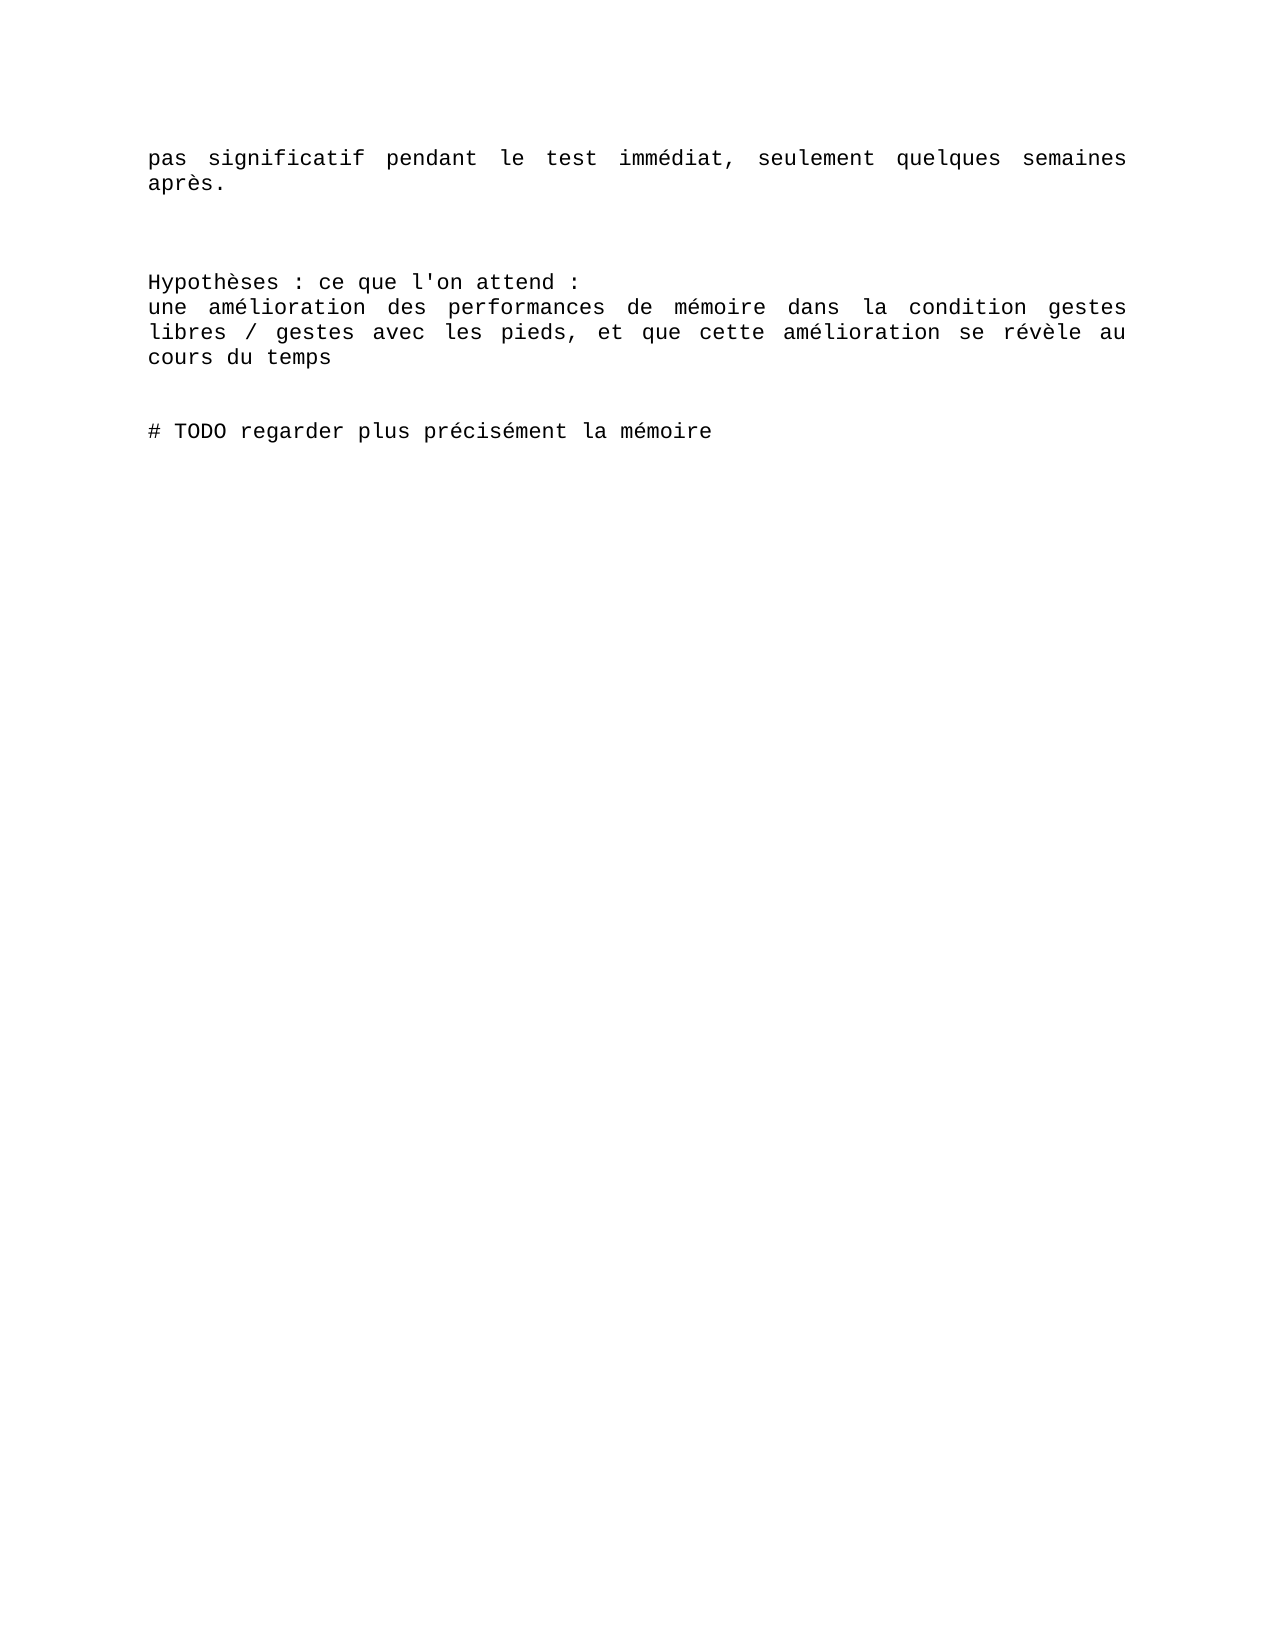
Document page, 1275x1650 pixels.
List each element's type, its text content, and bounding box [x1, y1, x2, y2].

text # TODO regarder plus précisément la mémoire [148, 420, 1127, 445]
text pas significatif pendant le test immédiat, seulement quelques semaines après. [148, 148, 1127, 197]
text Hypothèses : ce que l'on attend : [148, 272, 1127, 296]
text une amélioration des performances de mémoire dans la condition gestes libres / gestes avec les pieds, et que cette amélioration se révèle au cours du temps [148, 296, 1127, 371]
